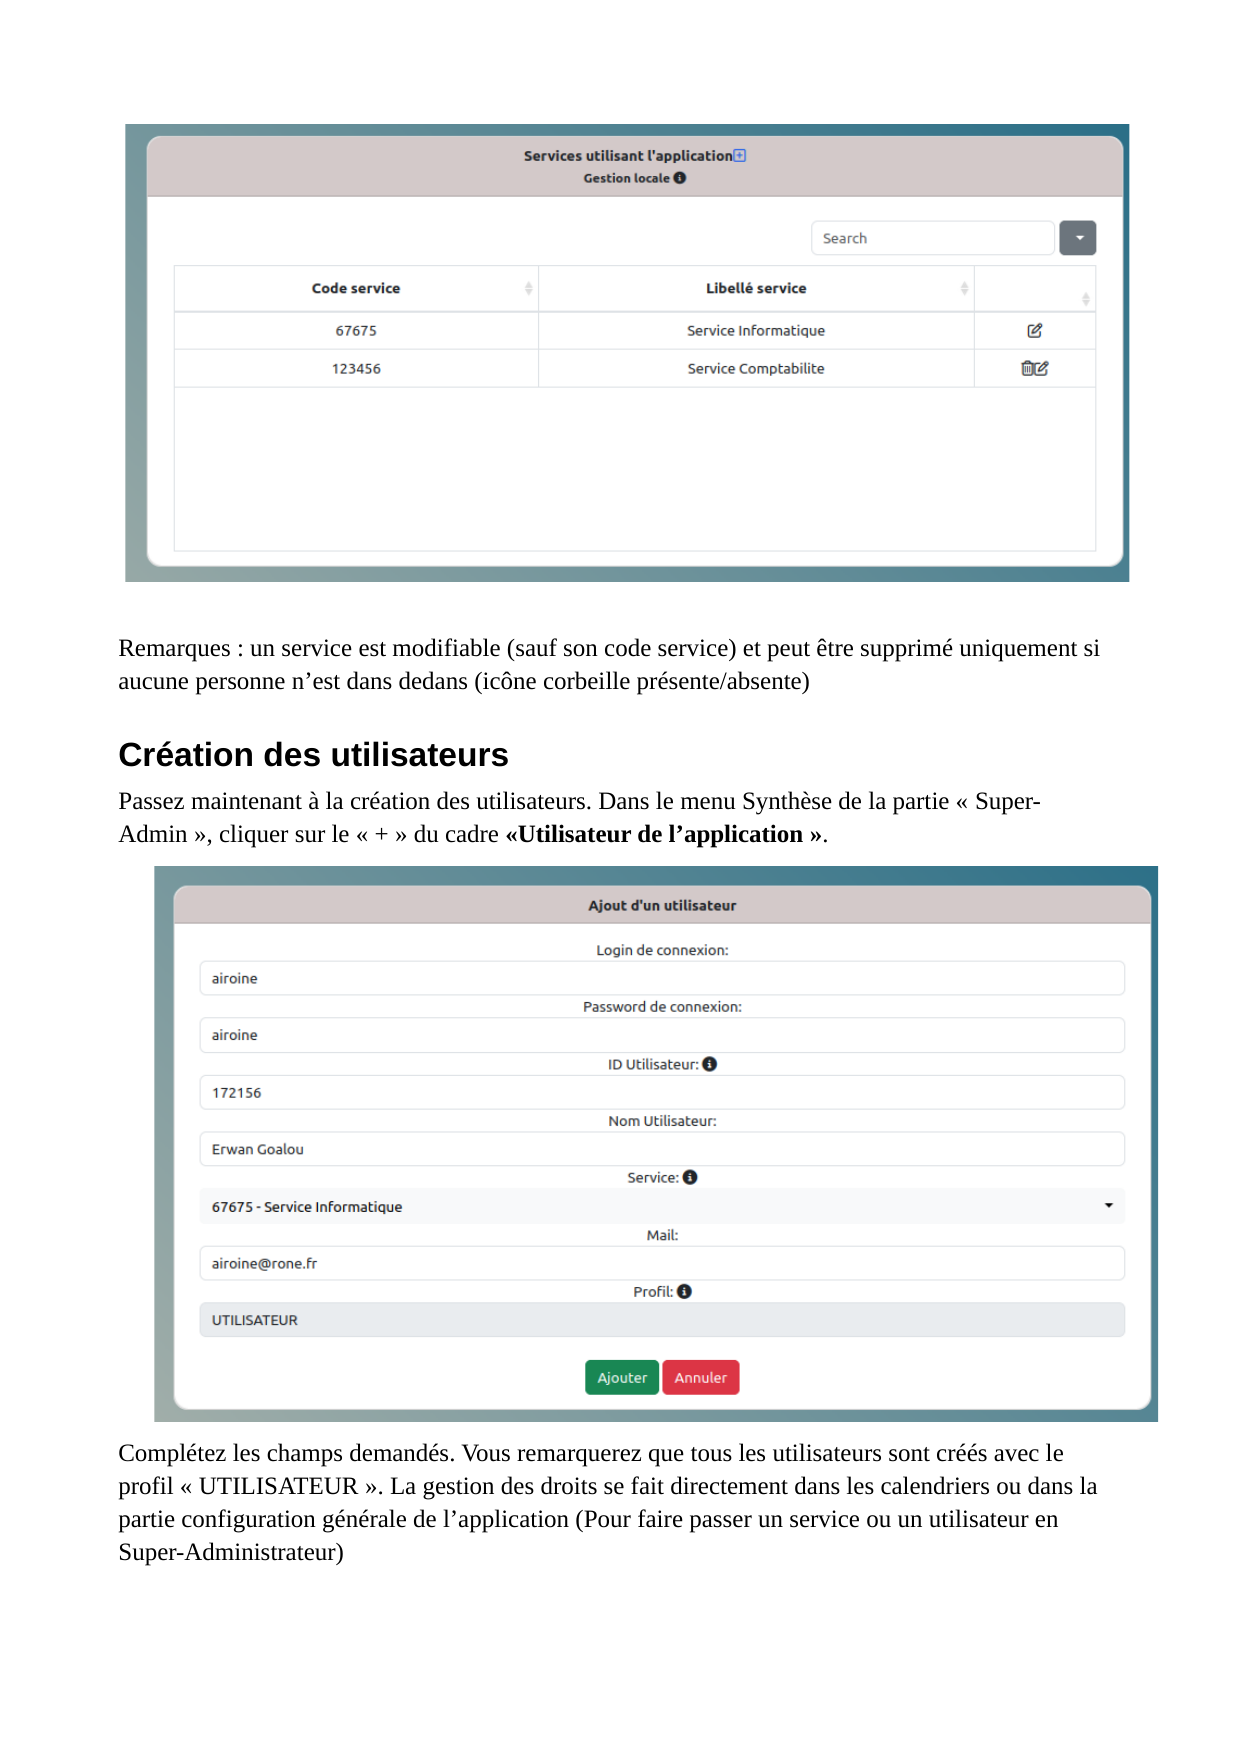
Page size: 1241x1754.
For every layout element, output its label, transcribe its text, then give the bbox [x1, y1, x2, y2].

text Complétez les champs demandés. Vous remarquerez que tous les utilisateurs sont créés avec le profil « UTILISATEUR ». La gestion des droits se fait directement dans les calendriers ou dans la partie configuration générale de l’application (Pour faire passer un service ou un utilisateur en Super-Administrateur) [118, 1438, 1122, 1566]
picture [154, 866, 1159, 1422]
subtitle Création des utilisateurs [118, 735, 1122, 773]
text Remarques : un service est modifiable (sauf son code service) et peut être supprimé uniquement si aucune personne n’est dans dedans (icône corbeille présente/absente) [118, 633, 1122, 695]
picture [125, 124, 1130, 582]
text Passez maintenant à la création des utilisateurs. Dans le menu Synthèse de la partie « Super-Admin », cliquer sur le « + » du cadre «Utilisateur de l’application ». [118, 786, 1122, 848]
